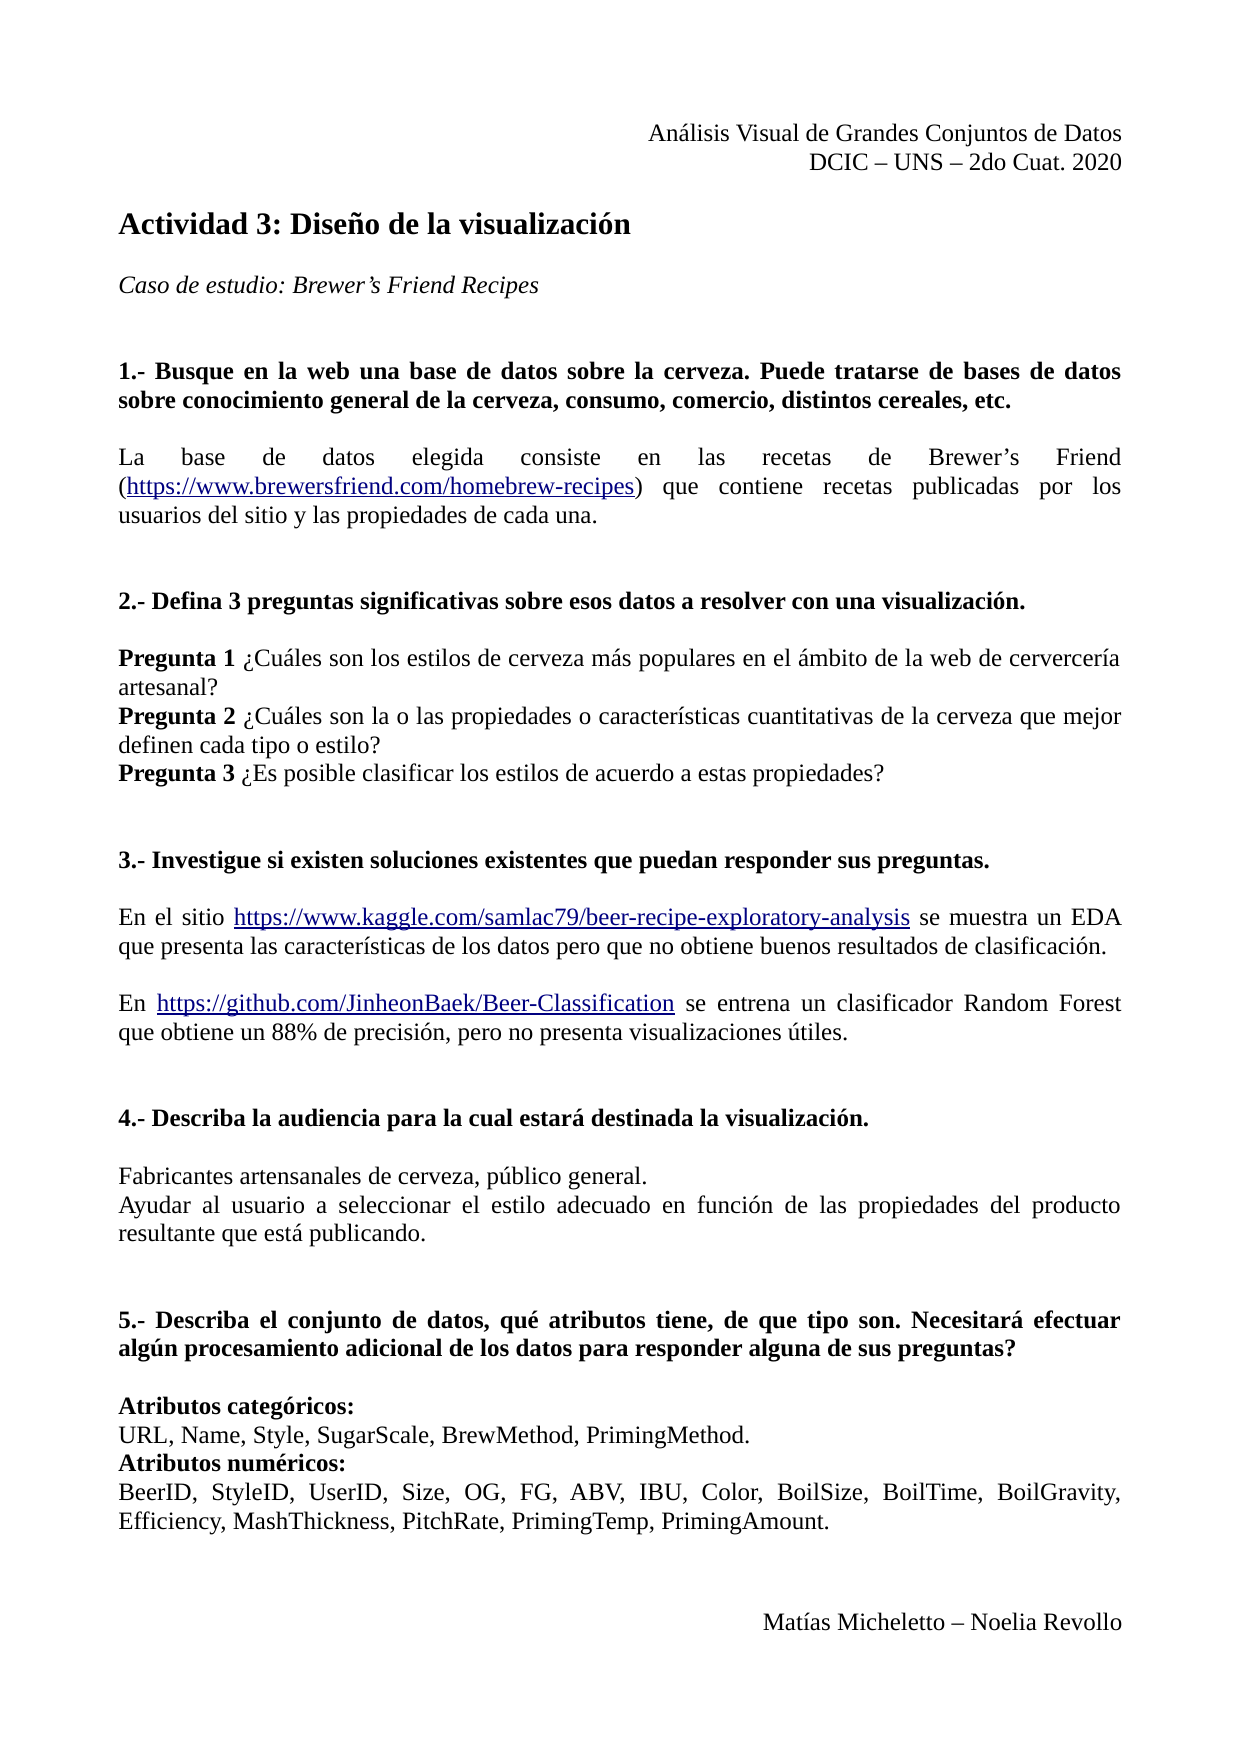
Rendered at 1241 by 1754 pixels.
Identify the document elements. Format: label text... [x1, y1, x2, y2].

text La base de datos elegida consiste en las recetas de Brewer’s Friend (https://www.brewersfriend.com/homebrew-recipes) que contiene recetas publicadas por los usuarios del sitio y las propiedades de cada una. [118, 442, 1122, 528]
text En https://github.com/JinheonBaek/Beer-Classification se entrena un clasificador Random Forest que obtiene un 88% de precisión, pero no presenta visualizaciones útiles. [118, 988, 1122, 1046]
text Ayudar al usuario a seleccionar el estilo adecuado en función de las propiedades del producto resultante que está publicando. [118, 1190, 1122, 1247]
text Pregunta 1 ¿Cuáles son los estilos de cerveza más populares en el ámbito de la web de cervercería artesanal? [118, 643, 1122, 701]
text BeerID, StyleID, UserID, Size, OG, FG, ABV, IBU, Color, BoilSize, BoilTime, BoilGravity, Efficiency, MashThickness, PitchRate, PrimingTemp, PrimingAmount. [118, 1477, 1122, 1535]
text Atributos numéricos: [118, 1448, 1122, 1477]
text Actividad 3: Diseño de la visualización [118, 205, 1122, 241]
text Pregunta 3 ¿Es posible clasificar los estilos de acuerdo a estas propiedades? [118, 758, 1122, 787]
text 4.- Describa la audiencia para la cual estará destinada la visualización. [118, 1103, 1122, 1132]
text URL, Name, Style, SugarScale, BrewMethod, PrimingMethod. [118, 1420, 1122, 1448]
text 5.- Describa el conjunto de datos, qué atributos tiene, de que tipo son. Necesitará efectuar algún procesamiento adicional de los datos para responder alguna de sus preguntas? [118, 1305, 1122, 1362]
text 1.- Busque en la web una base de datos sobre la cerveza. Puede tratarse de bases de datos sobre conocimiento general de la cerveza, consumo, comercio, distintos cereales, etc. [118, 356, 1122, 413]
text Atributos categóricos: [118, 1391, 1122, 1420]
text 2.- Defina 3 preguntas significativas sobre esos datos a resolver con una visualización. [118, 586, 1122, 615]
text Pregunta 2 ¿Cuáles son la o las propiedades o características cuantitativas de la cerveza que mejor definen cada tipo o estilo? [118, 701, 1122, 758]
text Fabricantes artensanales de cerveza, público general. [118, 1161, 1122, 1190]
text En el sitio https://www.kaggle.com/samlac79/beer-recipe-exploratory-analysis se muestra un EDA que presenta las características de los datos pero que no obtiene buenos resultados de clasificación. [118, 902, 1122, 960]
text Caso de estudio: Brewer’s Friend Recipes [118, 270, 1122, 298]
text 3.- Investigue si existen soluciones existentes que puedan responder sus preguntas. [118, 845, 1122, 873]
